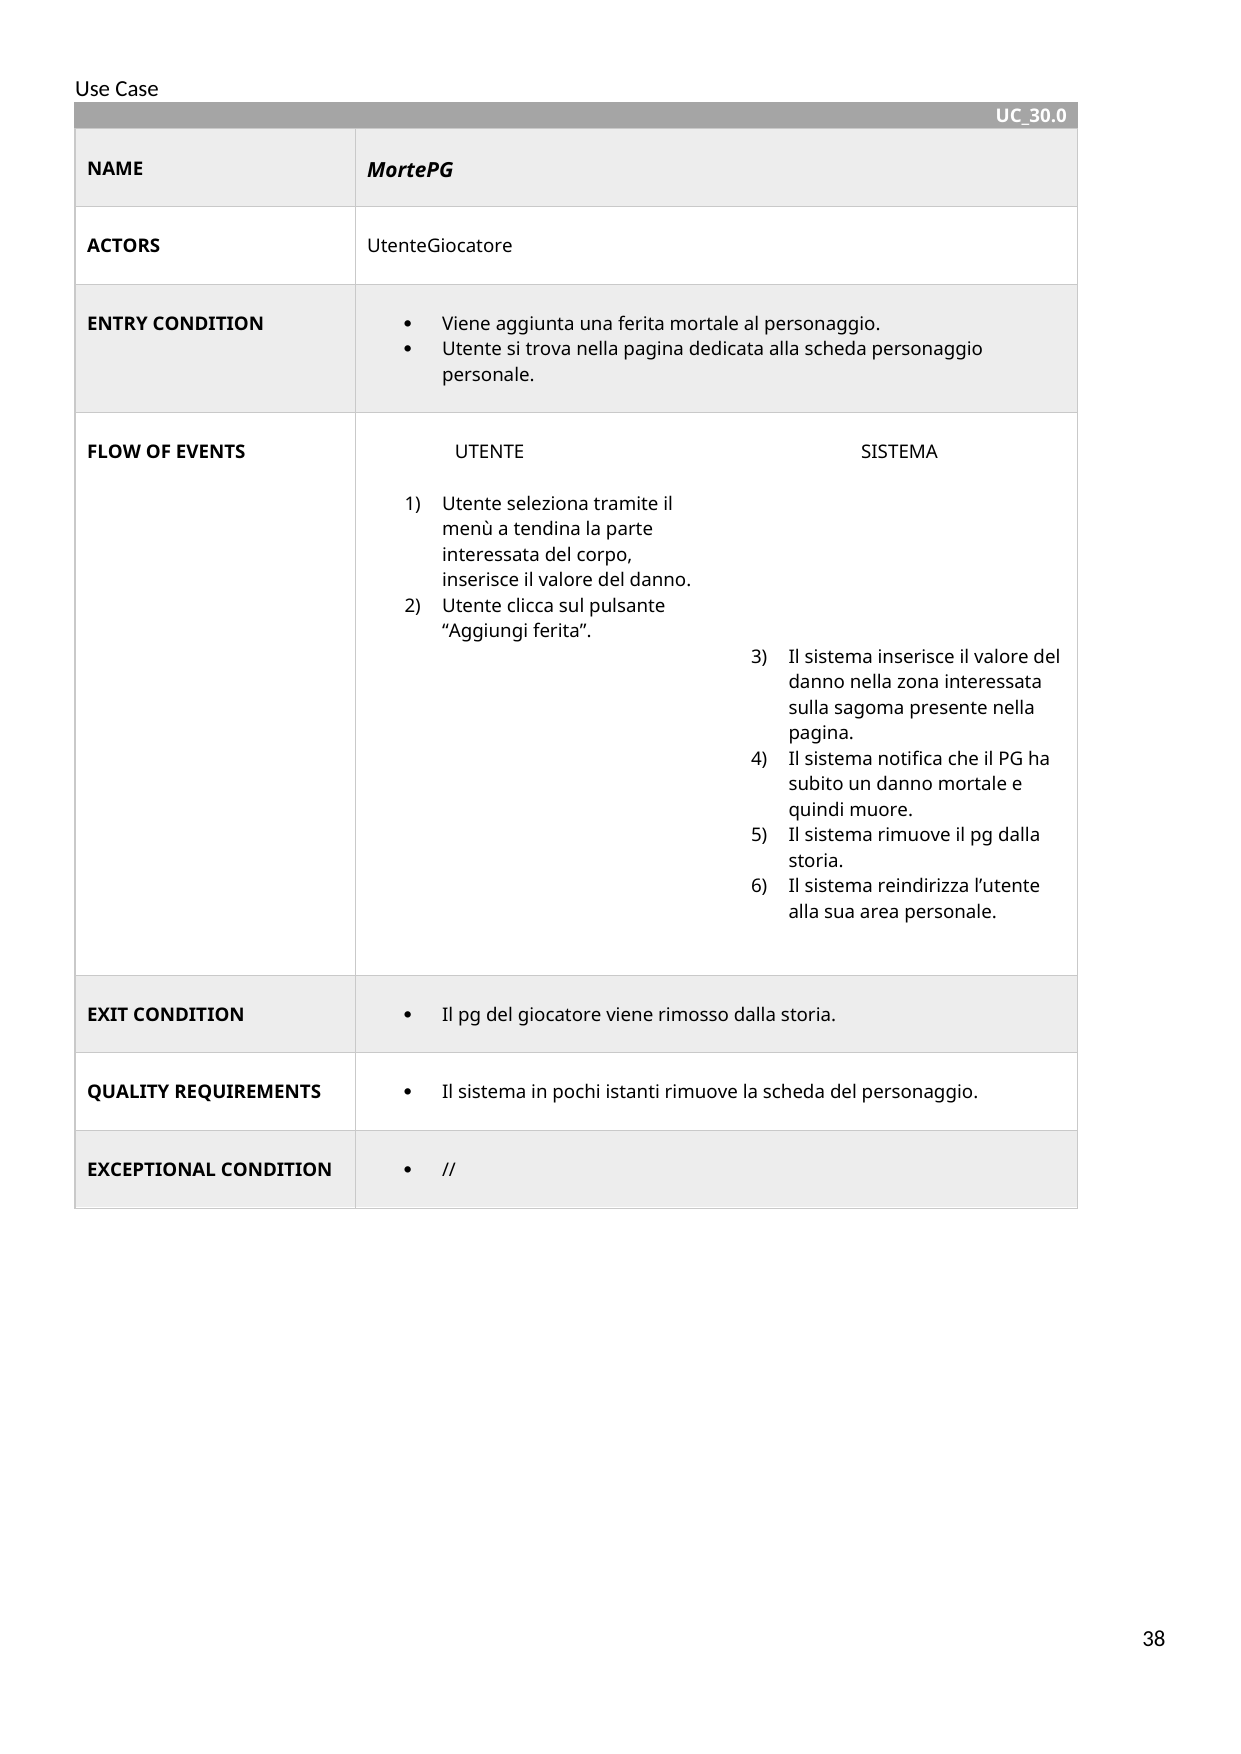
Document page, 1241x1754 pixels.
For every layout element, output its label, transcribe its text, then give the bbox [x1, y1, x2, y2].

table_cell FLOW OF EVENTS [76, 413, 355, 975]
table_cell EXIT CONDITION [76, 976, 355, 1052]
table_header UC_30.0 [356, 103, 1077, 128]
table_cell ACTORS [76, 207, 355, 283]
table_cell ENTRY CONDITION [76, 285, 355, 412]
table_cell Il sistema in pochi istanti rimuove la scheda del personaggio. [356, 1053, 1077, 1130]
table_cell QUALITY REQUIREMENTS [76, 1053, 355, 1130]
table_cell EXCEPTIONAL CONDITION [76, 1131, 355, 1207]
table_cell Il pg del giocatore viene rimosso dalla storia. [356, 976, 1077, 1052]
table_cell // [356, 1131, 1077, 1207]
table_cell NAME [76, 129, 355, 206]
table_cell Viene aggiunta una ferita mortale al personaggio. Utente si trova nella pagina dedicata alla scheda personaggio personale. [356, 285, 1077, 412]
table_cell UtenteGiocatore [356, 207, 1077, 283]
table_cell UTENTE SISTEMA Utente seleziona tramite il menù a tendina la parte interessata del corpo, inserisce il valore del danno. Utente clicca sul pulsante “Aggiungi ferita”. Il sistema inserisce il valore del danno nella zona interessata sulla sagoma presente nella pagina. Il sistema notifica che il PG ha subito un danno mortale e quindi muore. Il sistema rimuove il pg dalla storia. Il sistema reindirizza l’utente alla sua area personale. [356, 413, 1077, 975]
table_header [76, 103, 355, 128]
table_cell MortePG [356, 129, 1077, 206]
